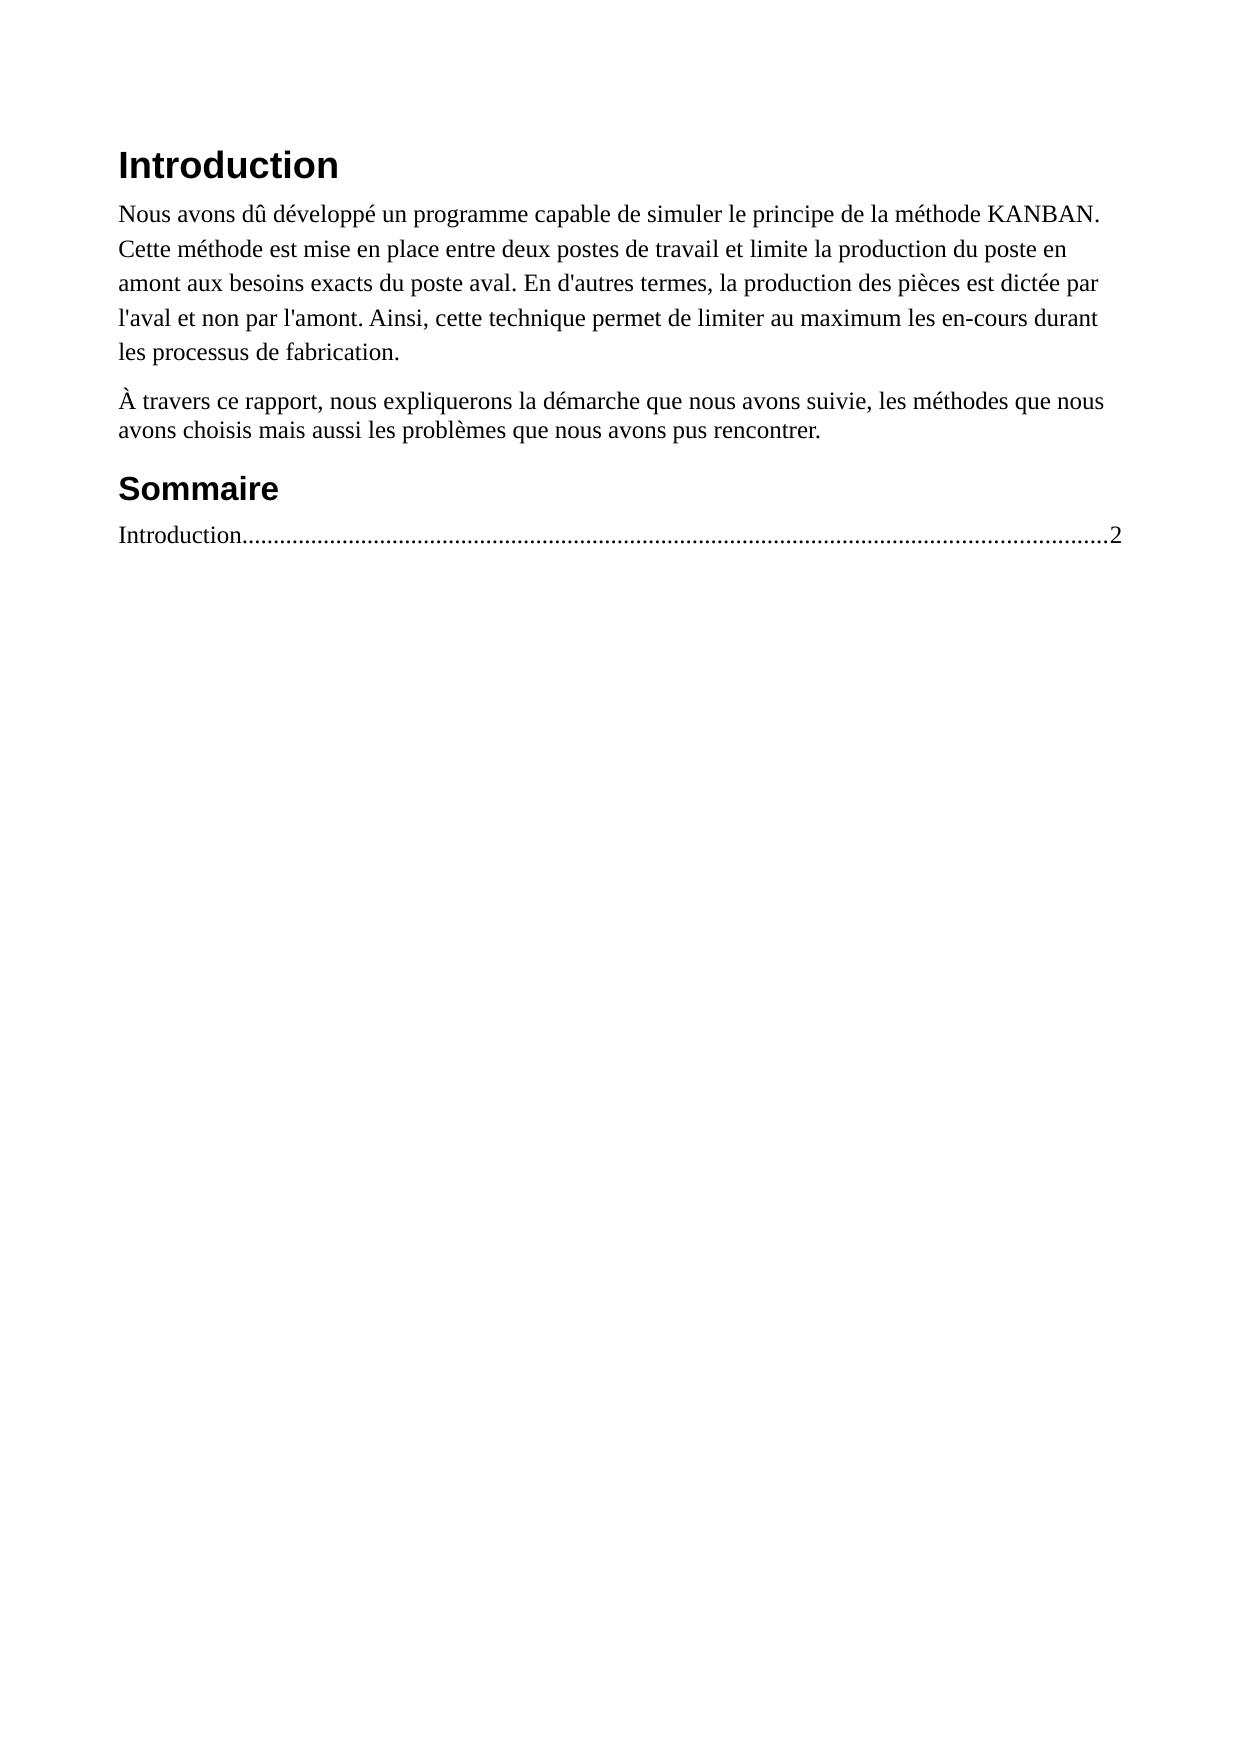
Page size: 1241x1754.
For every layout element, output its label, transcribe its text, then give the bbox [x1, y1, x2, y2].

text Nous avons dû développé un programme capable de simuler le principe de la méthode KANBAN. Cette méthode est mise en place entre deux postes de travail et limite la production du poste en amont aux besoins exacts du poste aval. En d'autres termes, la production des pièces est dictée par l'aval et non par l'amont. Ainsi, cette technique permet de limiter au maximum les en-cours durant les processus de fabrication. [118, 199, 1122, 366]
text À travers ce rapport, nous expliquerons la démarche que nous avons suivie, les méthodes que nous avons choisis mais aussi les problèmes que nous avons pus rencontrer. [118, 386, 1122, 444]
text Introduction 2 [118, 520, 1122, 548]
subtitle Sommaire [118, 469, 1122, 507]
subtitle Introduction [118, 143, 1122, 187]
